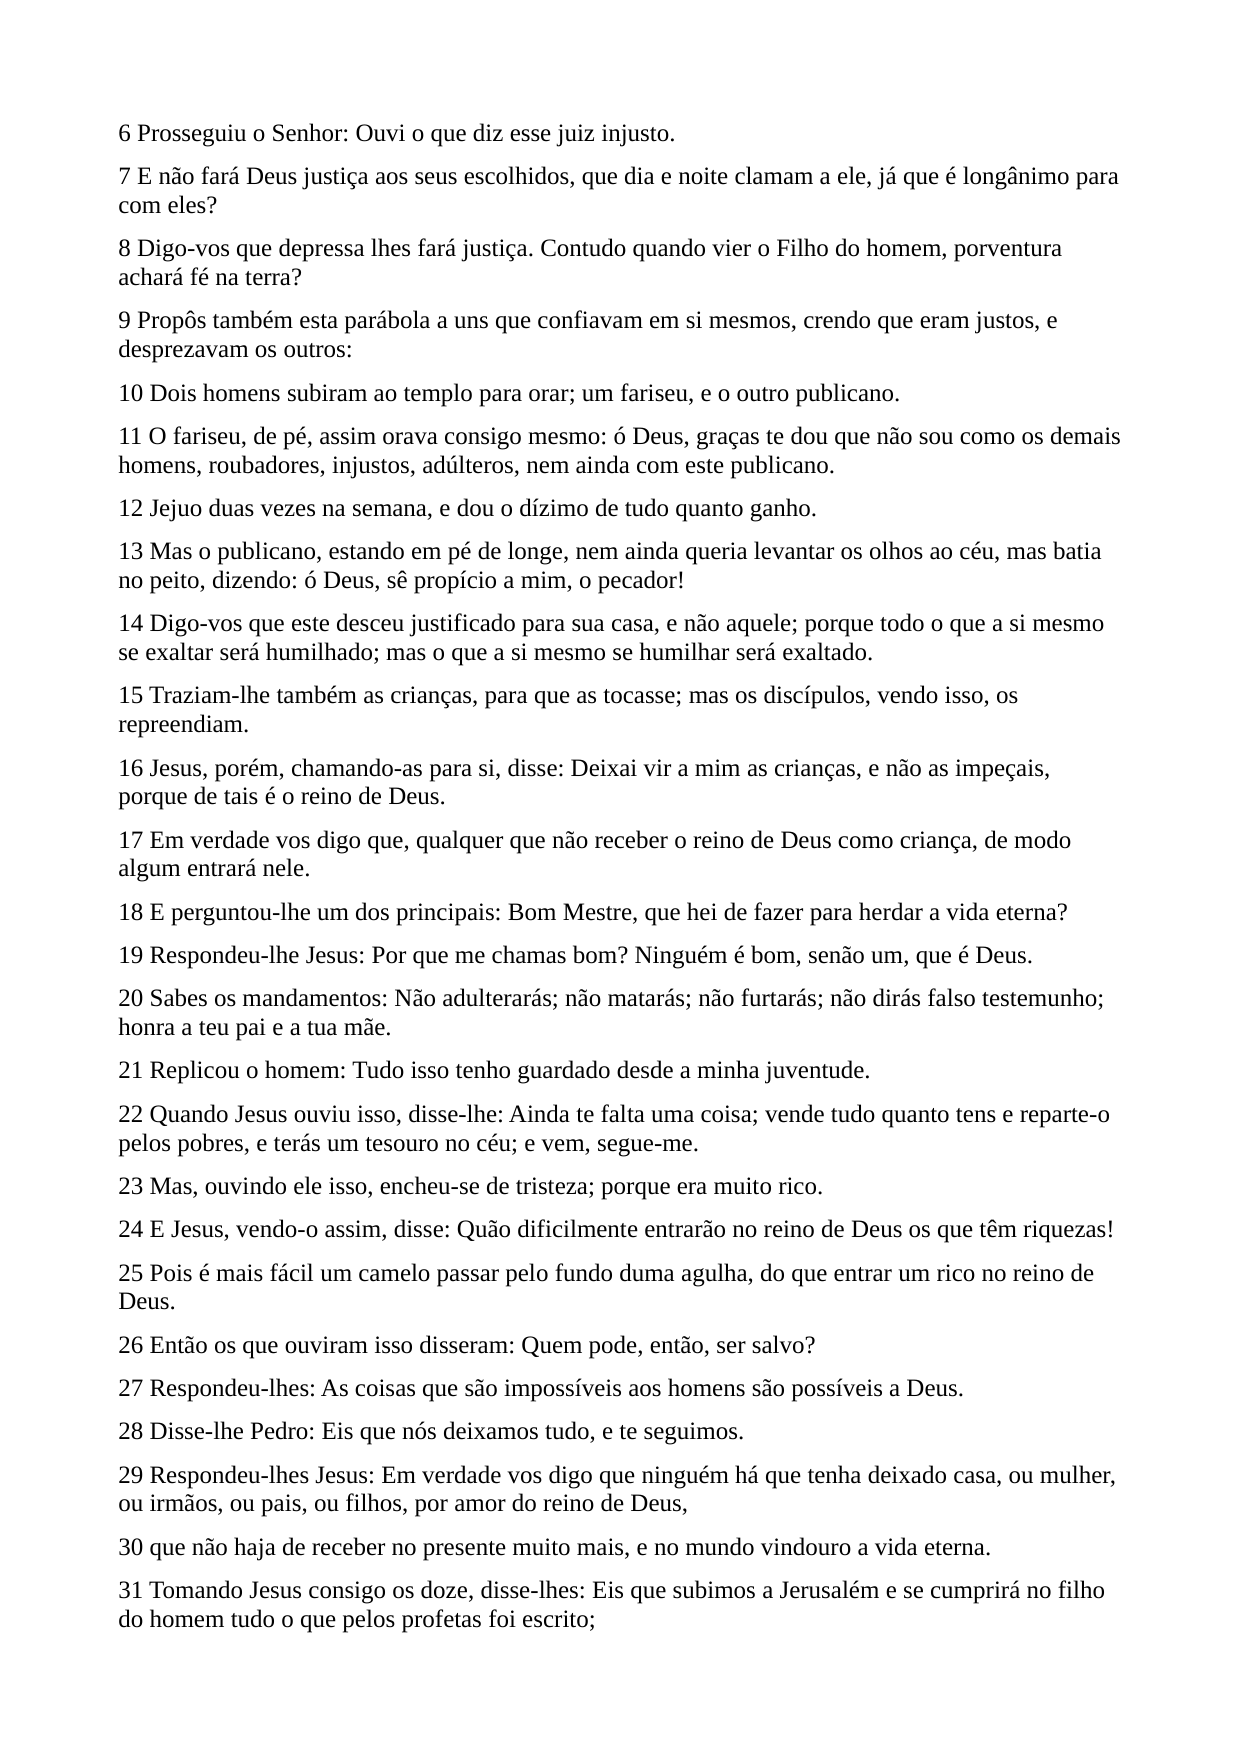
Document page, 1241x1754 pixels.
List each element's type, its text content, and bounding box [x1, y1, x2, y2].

text 31 Tomando Jesus consigo os doze, disse-lhes: Eis que subimos a Jerusalém e se cumprirá no filho do homem tudo o que pelos profetas foi escrito; [118, 1575, 1122, 1633]
text 16 Jesus, porém, chamando-as para si, disse: Deixai vir a mim as crianças, e não as impeçais, porque de tais é o reino de Deus. [118, 753, 1122, 810]
text 30 que não haja de receber no presente muito mais, e no mundo vindouro a vida eterna. [118, 1532, 1122, 1561]
text 20 Sabes os mandamentos: Não adulterarás; não matarás; não furtarás; não dirás falso testemunho; honra a teu pai e a tua mãe. [118, 983, 1122, 1041]
text 9 Propôs também esta parábola a uns que confiavam em si mesmos, crendo que eram justos, e desprezavam os outros: [118, 306, 1122, 363]
text 12 Jejuo duas vezes na semana, e dou o dízimo de tudo quanto ganho. [118, 493, 1122, 522]
text 15 Traziam-lhe também as crianças, para que as tocasse; mas os discípulos, vendo isso, os repreendiam. [118, 681, 1122, 738]
text 29 Respondeu-lhes Jesus: Em verdade vos digo que ninguém há que tenha deixado casa, ou mulher, ou irmãos, ou pais, ou filhos, por amor do reino de Deus, [118, 1460, 1122, 1517]
text 18 E perguntou-lhe um dos principais: Bom Mestre, que hei de fazer para herdar a vida eterna? [118, 897, 1122, 926]
text 10 Dois homens subiram ao templo para orar; um fariseu, e o outro publicano. [118, 378, 1122, 406]
text 11 O fariseu, de pé, assim orava consigo mesmo: ó Deus, graças te dou que não sou como os demais homens, roubadores, injustos, adúlteros, nem ainda com este publicano. [118, 421, 1122, 478]
text 7 E não fará Deus justiça aos seus escolhidos, que dia e noite clamam a ele, já que é longânimo para com eles? [118, 161, 1122, 219]
text 21 Replicou o homem: Tudo isso tenho guardado desde a minha juventude. [118, 1056, 1122, 1084]
text 23 Mas, ouvindo ele isso, encheu-se de tristeza; porque era muito rico. [118, 1171, 1122, 1200]
text 28 Disse-lhe Pedro: Eis que nós deixamos tudo, e te seguimos. [118, 1416, 1122, 1445]
text 25 Pois é mais fácil um camelo passar pelo fundo duma agulha, do que entrar um rico no reino de Deus. [118, 1258, 1122, 1315]
text 14 Digo-vos que este desceu justificado para sua casa, e não aquele; porque todo o que a si mesmo se exaltar será humilhado; mas o que a si mesmo se humilhar será exaltado. [118, 608, 1122, 666]
text 27 Respondeu-lhes: As coisas que são impossíveis aos homens são possíveis a Deus. [118, 1373, 1122, 1402]
text 6 Prosseguiu o Senhor: Ouvi o que diz esse juiz injusto. [118, 118, 1122, 147]
text 19 Respondeu-lhe Jesus: Por que me chamas bom? Ninguém é bom, senão um, que é Deus. [118, 940, 1122, 969]
text 22 Quando Jesus ouviu isso, disse-lhe: Ainda te falta uma coisa; vende tudo quanto tens e reparte-o pelos pobres, e terás um tesouro no céu; e vem, segue-me. [118, 1099, 1122, 1156]
text 26 Então os que ouviram isso disseram: Quem pode, então, ser salvo? [118, 1330, 1122, 1358]
text 17 Em verdade vos digo que, qualquer que não receber o reino de Deus como criança, de modo algum entrará nele. [118, 825, 1122, 882]
text 13 Mas o publicano, estando em pé de longe, nem ainda queria levantar os olhos ao céu, mas batia no peito, dizendo: ó Deus, sê propício a mim, o pecador! [118, 536, 1122, 594]
text 8 Digo-vos que depressa lhes fará justiça. Contudo quando vier o Filho do homem, porventura achará fé na terra? [118, 233, 1122, 291]
text 24 E Jesus, vendo-o assim, disse: Quão dificilmente entrarão no reino de Deus os que têm riquezas! [118, 1214, 1122, 1243]
